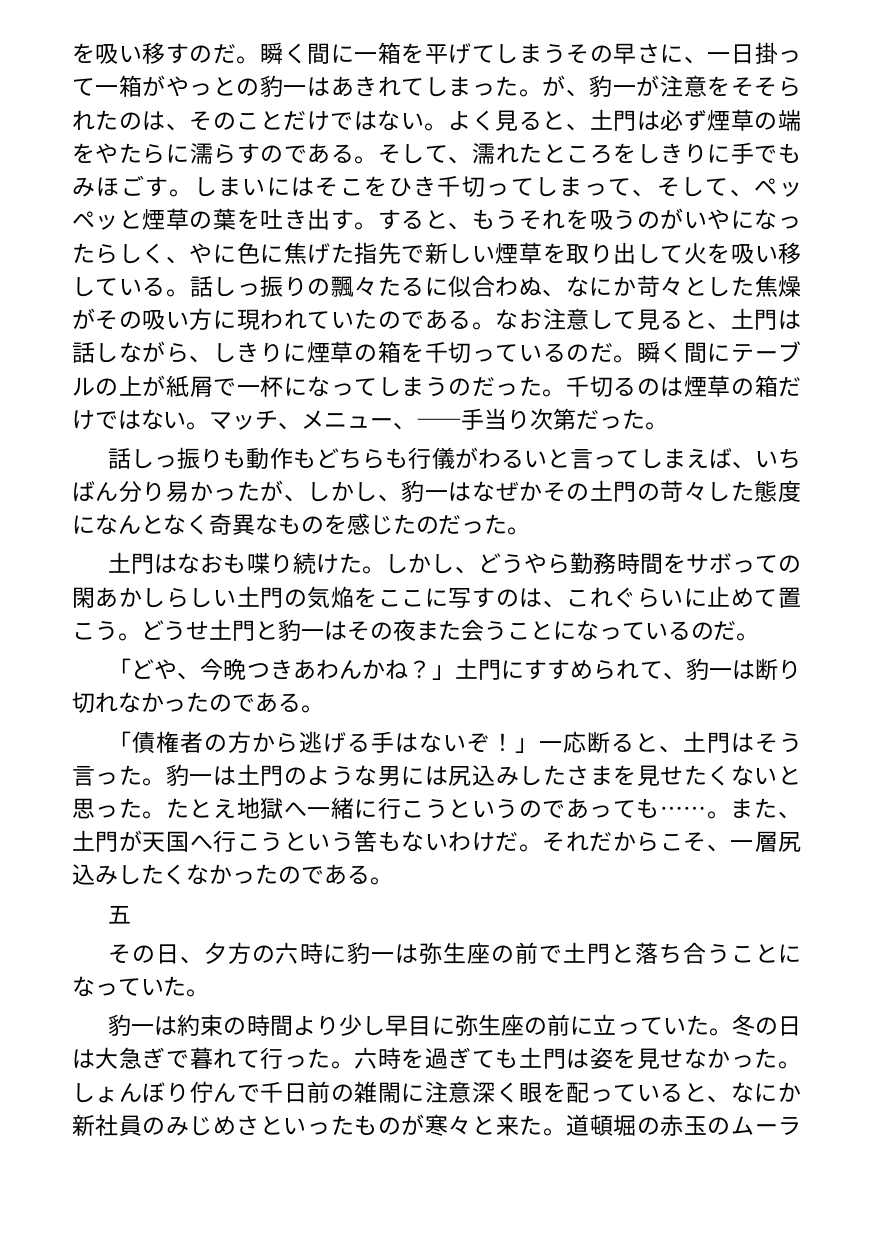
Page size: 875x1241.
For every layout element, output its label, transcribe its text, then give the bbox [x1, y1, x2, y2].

text 「どや、今晩つきあわんかね？」土門にすすめられて、豹一は断り切れなかったのである。 [72, 652, 802, 718]
text 「債権者の方から逃げる手はないぞ！」一応断ると、土門はそう言った。豹一は土門のような男には尻込みしたさまを見せたくないと思った。たとえ地獄へ一緒に行こうというのであっても……。また、土門が天国へ行こうという筈もないわけだ。それだからこそ、一層尻込みしたくなかったのである。 [72, 724, 802, 891]
text を吸い移すのだ。瞬く間に一箱を平げてしまうその早さに、一日掛って一箱がやっとの豹一はあきれてしまった。が、豹一が注意をそそられたのは、そのことだけではない。よく見ると、土門は必ず煙草の端をやたらに濡らすのである。そして、濡れたところをしきりに手でもみほごす。しまいにはそこをひき千切ってしまって、そして、ペッペッと煙草の葉を吐き出す。すると、もうそれを吸うのがいやになったらしく、やに色に焦げた指先で新しい煙草を取り出して火を吸い移している。話しっ振りの飄々たるに似合わぬ、なにか苛々とした焦燥がその吸い方に現われていたのである。なお注意して見ると、土門は話しながら、しきりに煙草の箱を千切っているのだ。瞬く間にテーブルの上が紙屑で一杯になってしまうのだった。千切るのは煙草の箱だけではない。マッチ、メニュー、――手当り次第だった。 [72, 36, 802, 435]
text 土門はなおも喋り続けた。しかし、どうやら勤務時間をサボっての閑あかしらしい土門の気焔をここに写すのは、これぐらいに止めて置こう。どうせ土門と豹一はその夜また会うことになっているのだ。 [72, 546, 802, 646]
text 話しっ振りも動作もどちらも行儀がわるいと言ってしまえば、いちばん分り易かったが、しかし、豹一はなぜかその土門の苛々した態度になんとなく奇異なものを感じたのだった。 [72, 441, 802, 540]
text 五 [72, 896, 802, 930]
text その日、夕方の六時に豹一は弥生座の前で土門と落ち合うことになっていた。 [72, 936, 802, 1002]
text 豹一は約束の時間より少し早目に弥生座の前に立っていた。冬の日は大急ぎで暮れて行った。六時を過ぎても土門は姿を見せなかった。しょんぼり佇んで千日前の雑閙に注意深く眼を配っていると、なにか新社員のみじめさといったものが寒々と来た。道頓堀の赤玉のムーラ [72, 1008, 802, 1141]
